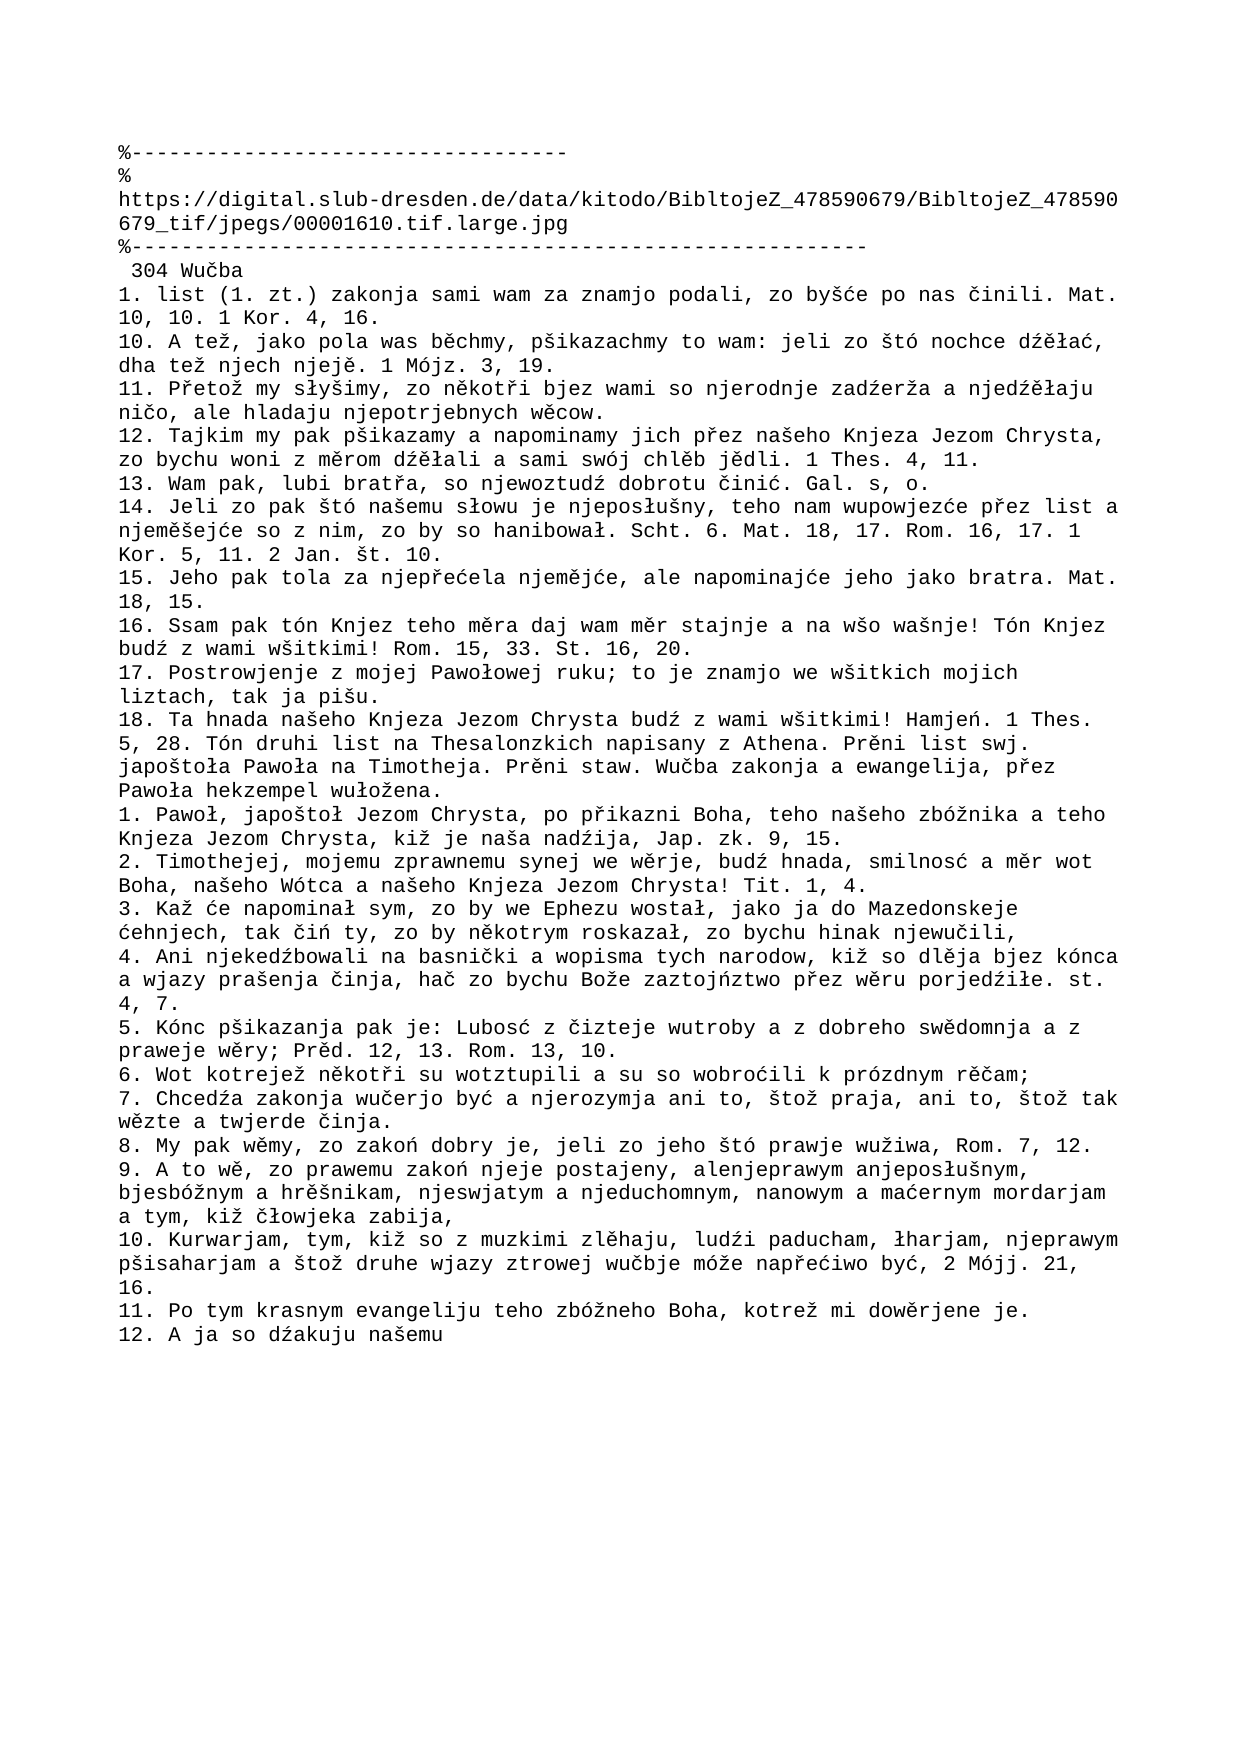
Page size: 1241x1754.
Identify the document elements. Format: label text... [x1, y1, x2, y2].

text 1. Pawoł, japoštoł Jezom Chrysta, po přikazni Boha, teho našeho zbóžnika a teho Knjeza Jezom Chrysta, kiž je naša nadźija, Jap. zk. 9, 15. [118, 804, 1122, 851]
text %----------------------------------- [118, 142, 1122, 165]
text 11. Přetož my słyšimy, zo někotři bjez wami so njerodnje zadźerža a njedźěłaju ničo, ale hladaju njepotrjebnych wěcow. [118, 378, 1122, 426]
text 10. A tež, jako pola was běchmy, pšikazachmy to wam: jeli zo štó nochce dźěłać, dha tež njech njejě. 1 Mójz. 3, 19. [118, 331, 1122, 378]
text 14. Jeli zo pak štó našemu słowu je njeposłušny, teho nam wupowjezće přez list a njeměšejće so z nim, zo by so hanibował. Scht. 6. Mat. 18, 17. Rom. 16, 17. 1 Kor. 5, 11. 2 Jan. št. 10. [118, 496, 1122, 567]
text 304 Wučba [118, 260, 1122, 284]
text 16. Ssam pak tón Knjez teho měra daj wam měr stajnje a na wšo wašnje! Tón Knjez budź z wami wšitkimi! Rom. 15, 33. St. 16, 20. [118, 615, 1122, 662]
text 12. Tajkim my pak pšikazamy a napominamy jich přez našeho Knjeza Jezom Chrysta, zo bychu woni z měrom dźěłali a sami swój chlěb jědli. 1 Thes. 4, 11. [118, 426, 1122, 473]
text 2. Timothejej, mojemu zprawnemu synej we wěrje, budź hnada, smilnosć a měr wot Boha, našeho Wótca a našeho Knjeza Jezom Chrysta! Tit. 1, 4. [118, 851, 1122, 898]
text %----------------------------------------------------------- [118, 236, 1122, 260]
text 7. Chcedźa zakonja wučerjo być a njerozymja ani to, štož praja, ani to, štož tak wězte a twjerde činja. [118, 1088, 1122, 1135]
text 17. Postrowjenje z mojej Pawołowej ruku; to je znamjo we wšitkich mojich liztach, tak ja pišu. [118, 662, 1122, 709]
text 5. Kónc pšikazanja pak je: Lubosć z čizteje wutroby a z dobreho swědomnja a z praweje wěry; Prěd. 12, 13. Rom. 13, 10. [118, 1017, 1122, 1064]
text 3. Kaž će napominał sym, zo by we Ephezu wostał, jako ja do Mazedonskeje ćehnjech, tak čiń ty, zo by někotrym roskazał, zo bychu hinak njewučili, [118, 898, 1122, 946]
text 6. Wot kotrejež někotři su wotztupili a su so wobroćili k prózdnym rěčam; [118, 1064, 1122, 1088]
text % https://digital.slub-dresden.de/data/kitodo/BibltojeZ_478590679/BibltojeZ_478590679_tif/jpegs/00001610.tif.large.jpg [118, 165, 1122, 236]
text 9. A to wě, zo prawemu zakoń njeje postajeny, alenjeprawym anjeposłušnym, bjesbóžnym a hrěšnikam, njeswjatym a njeduchomnym, nanowym a maćernym mordarjam a tym, kiž čłowjeka zabija, [118, 1158, 1122, 1229]
text 12. A ja so dźakuju našemu [118, 1324, 1122, 1348]
text 1. list (1. zt.) zakonja sami wam za znamjo podali, zo byšće po nas činili. Mat. 10, 10. 1 Kor. 4, 16. [118, 284, 1122, 331]
text 4. Ani njekedźbowali na basnički a wopisma tych narodow, kiž so dlěja bjez kónca a wjazy prašenja činja, hač zo bychu Bože zaztojńztwo přez wěru porjedźiłe. st. 4, 7. [118, 946, 1122, 1017]
text 18. Ta hnada našeho Knjeza Jezom Chrysta budź z wami wšitkimi! Hamjeń. 1 Thes. 5, 28. Tón druhi list na Thesalonzkich napisany z Athena. Prěni list swj. japoštoła Pawoła na Timotheja. Prěni staw. Wučba zakonja a ewangelija, přez Pawoła hekzempel wułožena. [118, 709, 1122, 804]
text 11. Po tym krasnym evangeliju teho zbóžneho Boha, kotrež mi dowěrjene je. [118, 1300, 1122, 1324]
text 10. Kurwarjam, tym, kiž so z muzkimi zlěhaju, ludźi paducham, łharjam, njeprawym pšisaharjam a štož druhe wjazy ztrowej wučbje móže napřećiwo być, 2 Mójj. 21, 16. [118, 1229, 1122, 1300]
text 13. Wam pak, lubi bratřa, so njewoztudź dobrotu činić. Gal. s, o. [118, 473, 1122, 496]
text 15. Jeho pak tola za njepřećela njemějće, ale napominajće jeho jako bratra. Mat. 18, 15. [118, 567, 1122, 615]
text 8. My pak wěmy, zo zakoń dobry je, jeli zo jeho štó prawje wužiwa, Rom. 7, 12. [118, 1135, 1122, 1158]
